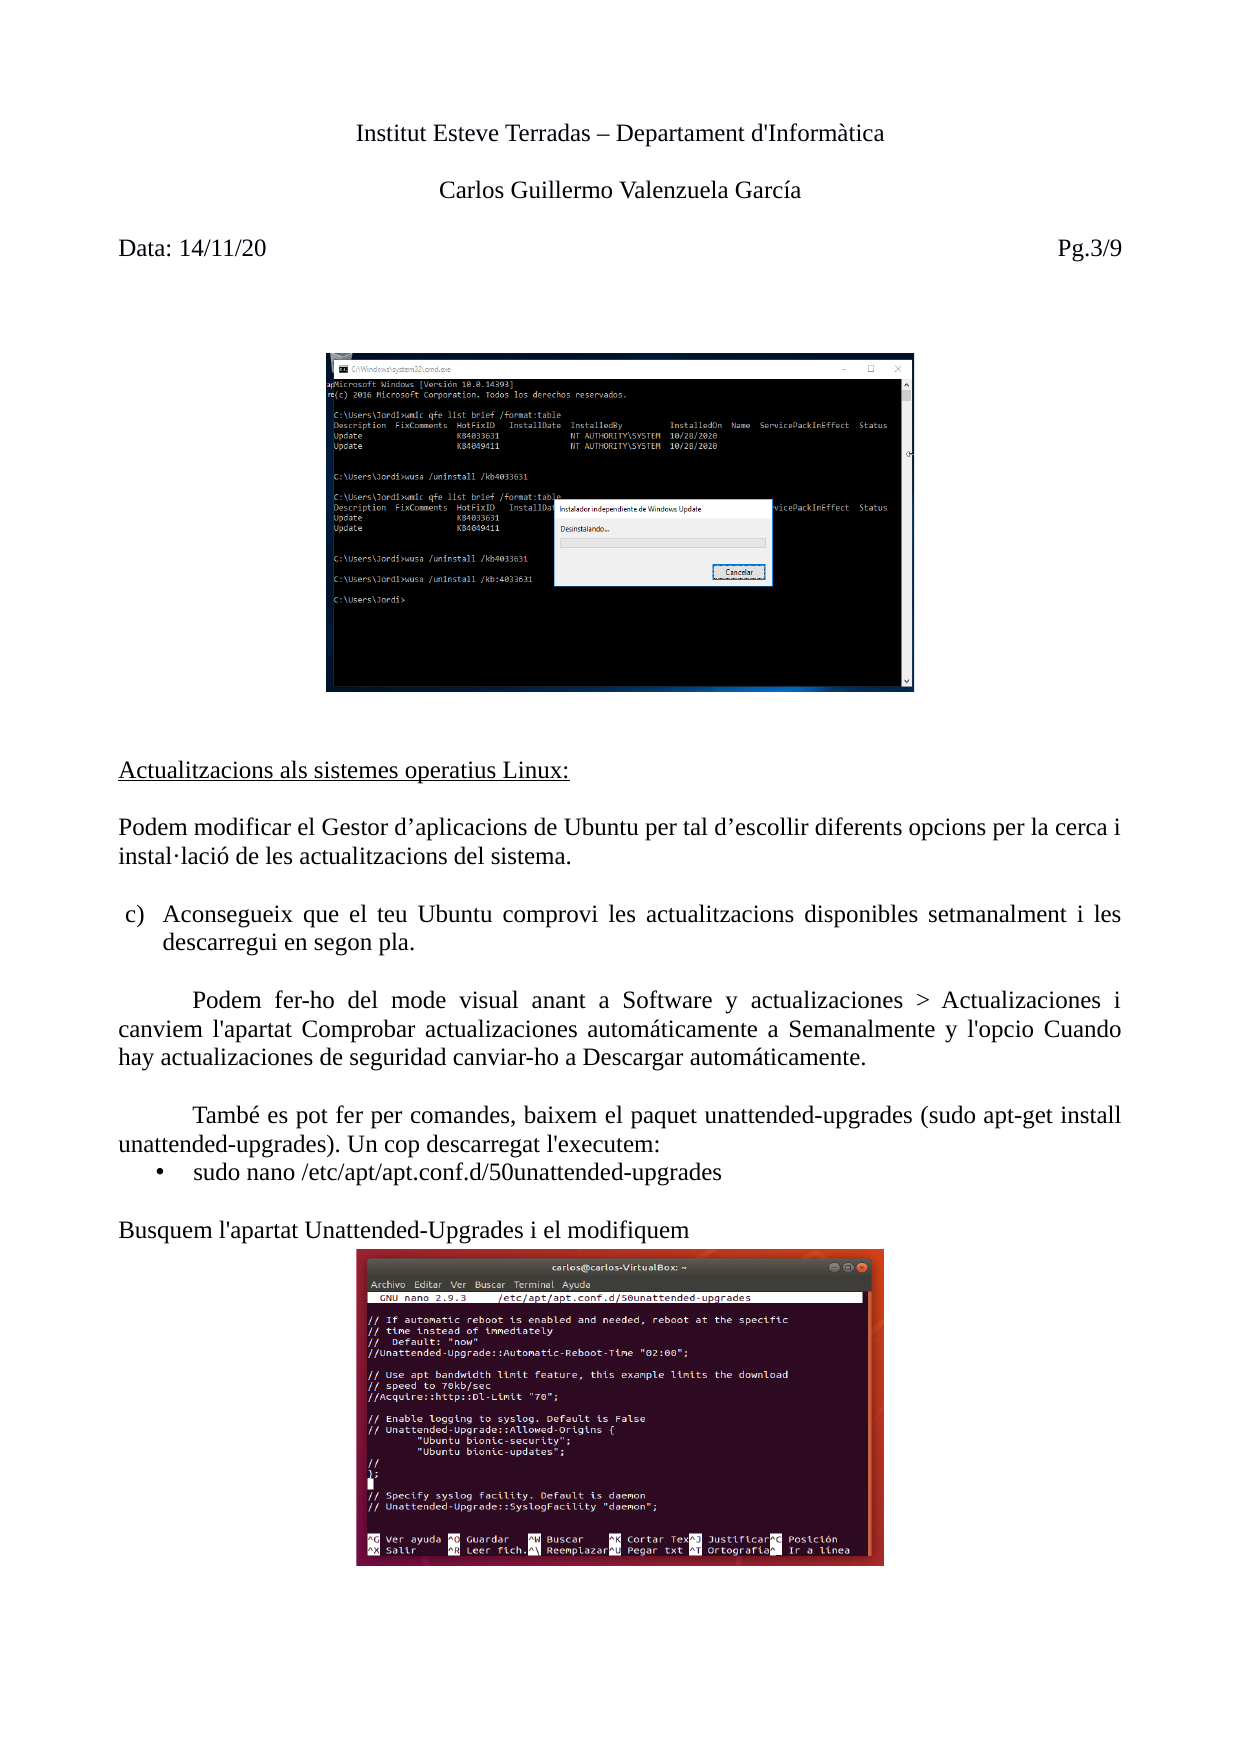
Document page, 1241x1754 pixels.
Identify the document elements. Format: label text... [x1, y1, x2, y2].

table_header [118, 354, 1122, 726]
picture [326, 353, 915, 692]
list Aconsegueix que el teu Ubuntu comprovi les actualitzacions disponibles setmanalment i les descarregui en segon pla. [125, 899, 1122, 956]
text També es pot fer per comandes, baixem el paquet unattended-upgrades (sudo apt-get install unattended-upgrades). Un cop descarregat l'executem: [118, 1100, 1122, 1157]
text Busquem l'apartat Unattended-Upgrades i el modifiquem [118, 1215, 1122, 1244]
table_header [118, 1250, 1122, 1600]
text Podem fer-ho del mode visual anant a Software y actualizaciones > Actualizaciones i canviem l'apartat Comprobar actualizaciones automáticamente a Semanalmente y l'opcio Cuando hay actualizaciones de seguridad canviar-ho a Descargar automáticamente. [118, 985, 1122, 1071]
picture [356, 1249, 884, 1566]
text Actualitzacions als sistemes operatius Linux: [118, 755, 1122, 784]
table_header [118, 1244, 1122, 1249]
table_header [118, 348, 1122, 353]
list sudo nano /etc/apt/apt.conf.d/50unattended-upgrades [156, 1157, 1122, 1186]
text Podem modificar el Gestor d’aplicacions de Ubuntu per tal d’escollir diferents opcions per la cerca i instal·lació de les actualitzacions del sistema. [118, 812, 1122, 870]
